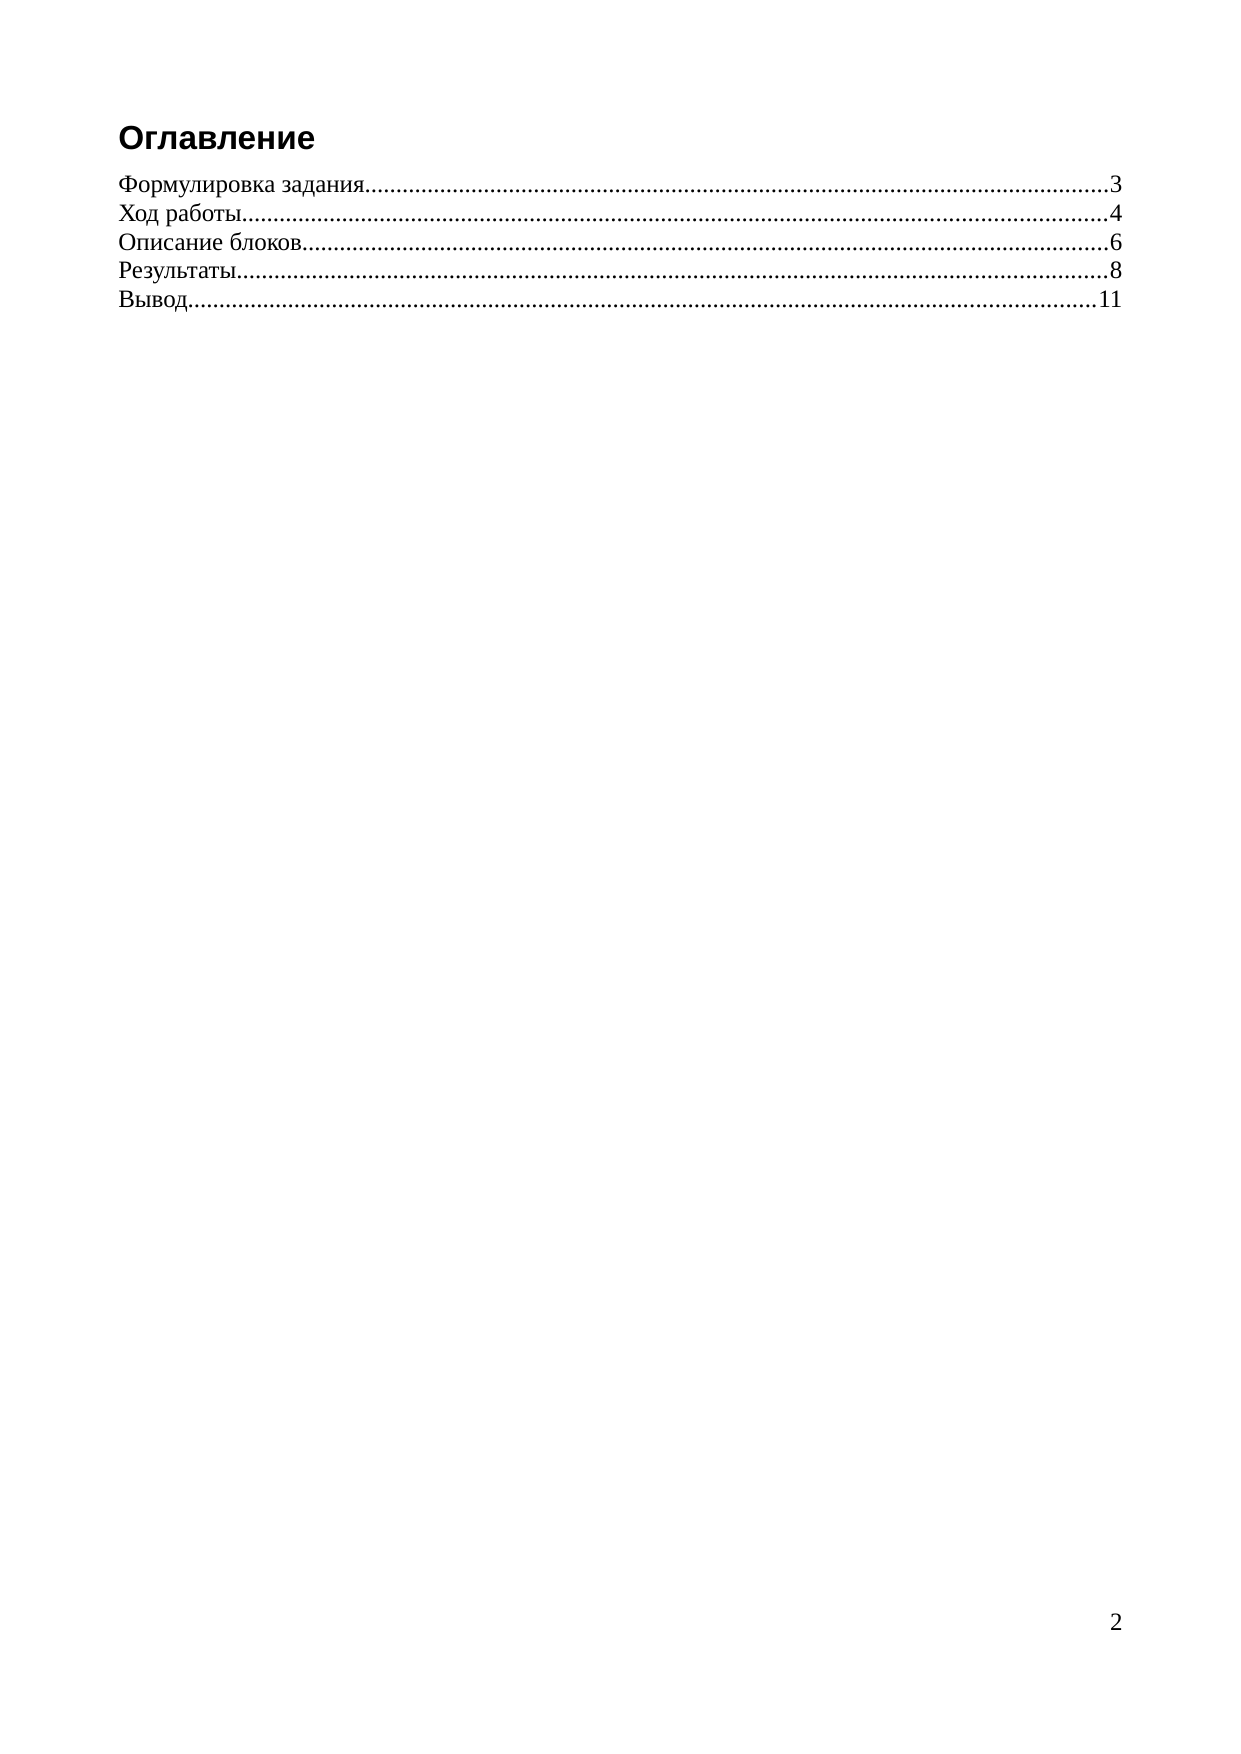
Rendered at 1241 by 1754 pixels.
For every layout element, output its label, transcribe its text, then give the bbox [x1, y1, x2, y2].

subtitle Оглавление [118, 118, 1122, 157]
text Вывод 11 [118, 284, 1122, 313]
text Формулировка задания 3 [118, 169, 1122, 198]
text Ход работы 4 [118, 198, 1122, 227]
text Результаты 8 [118, 255, 1122, 284]
text Описание блоков 6 [118, 227, 1122, 255]
